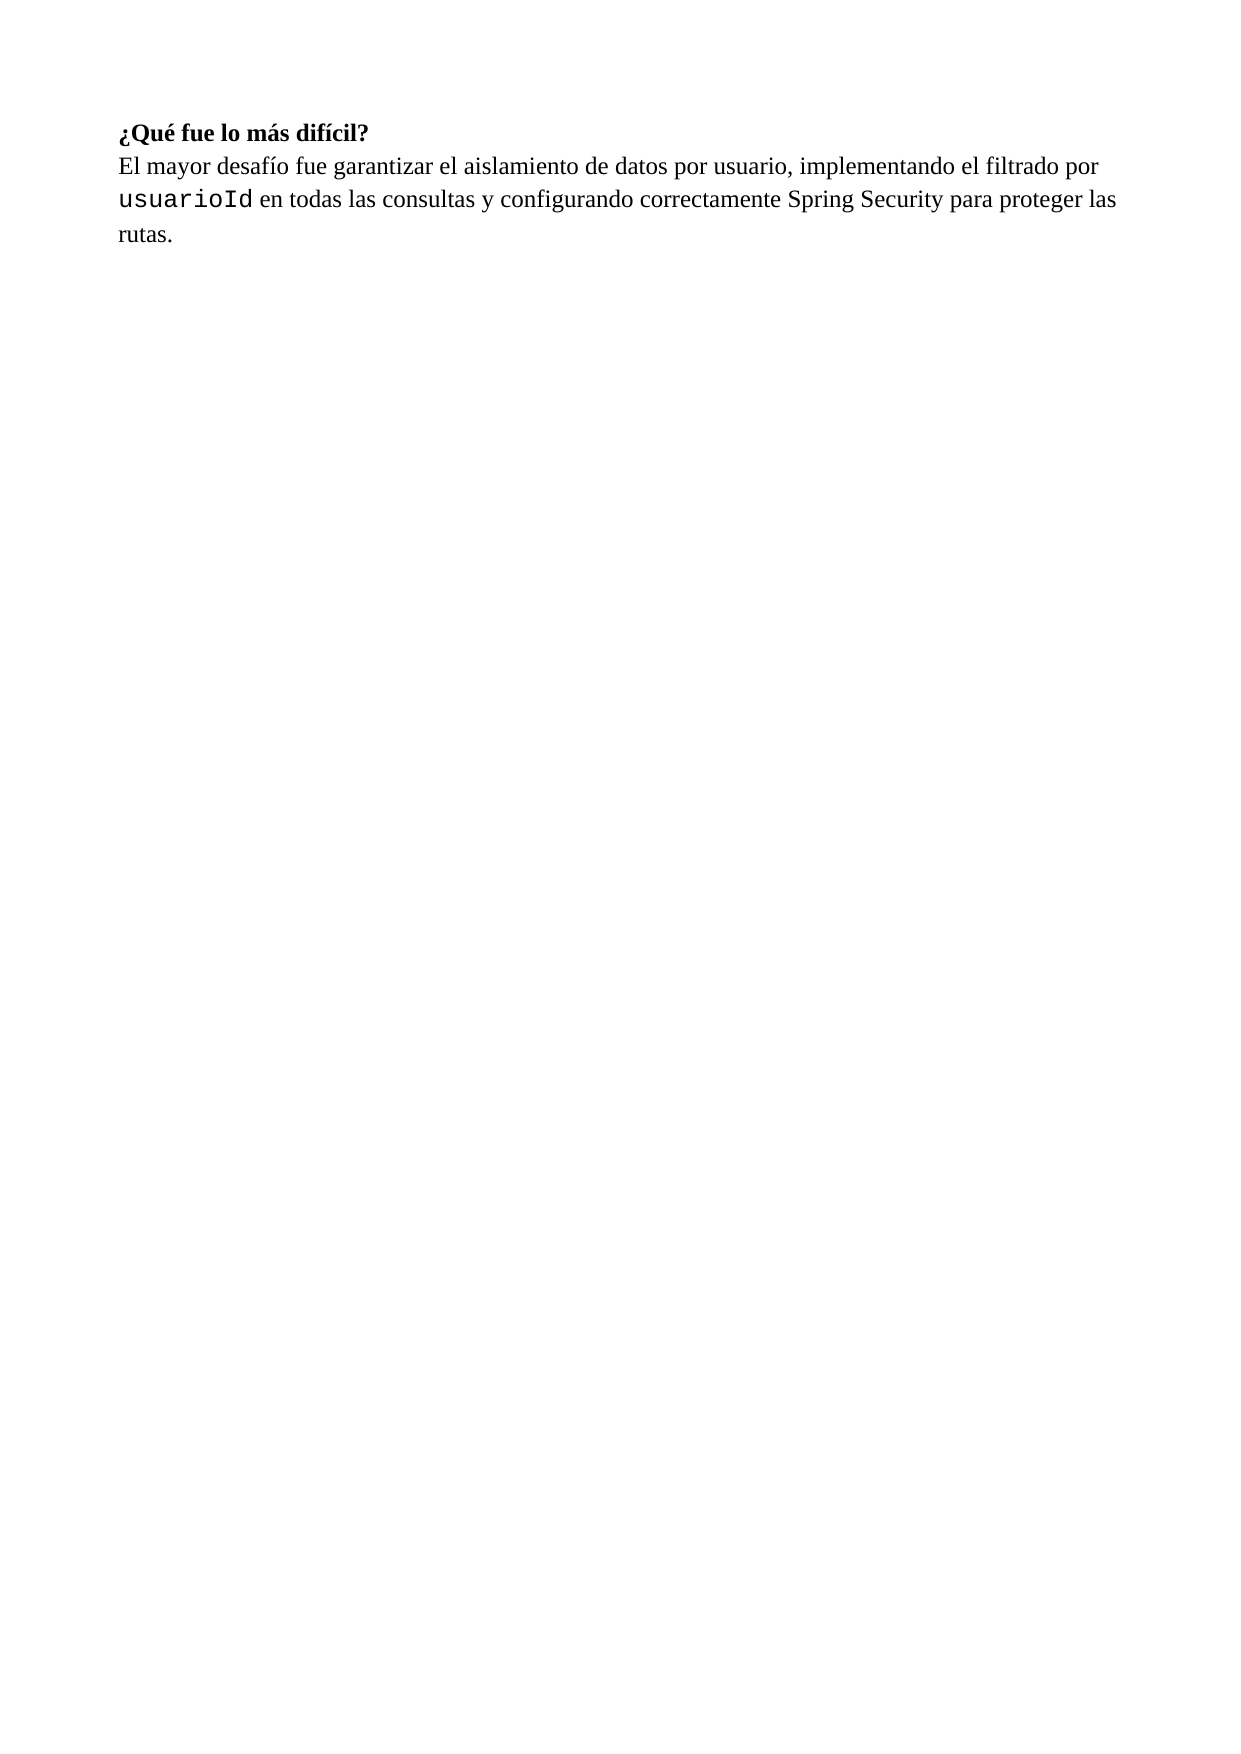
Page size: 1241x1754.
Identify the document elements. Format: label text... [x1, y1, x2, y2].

text ¿Qué fue lo más difícil? El mayor desafío fue garantizar el aislamiento de datos por usuario, implementando el filtrado por usuarioId en todas las consultas y configurando correctamente Spring Security para proteger las rutas. [118, 118, 1122, 248]
